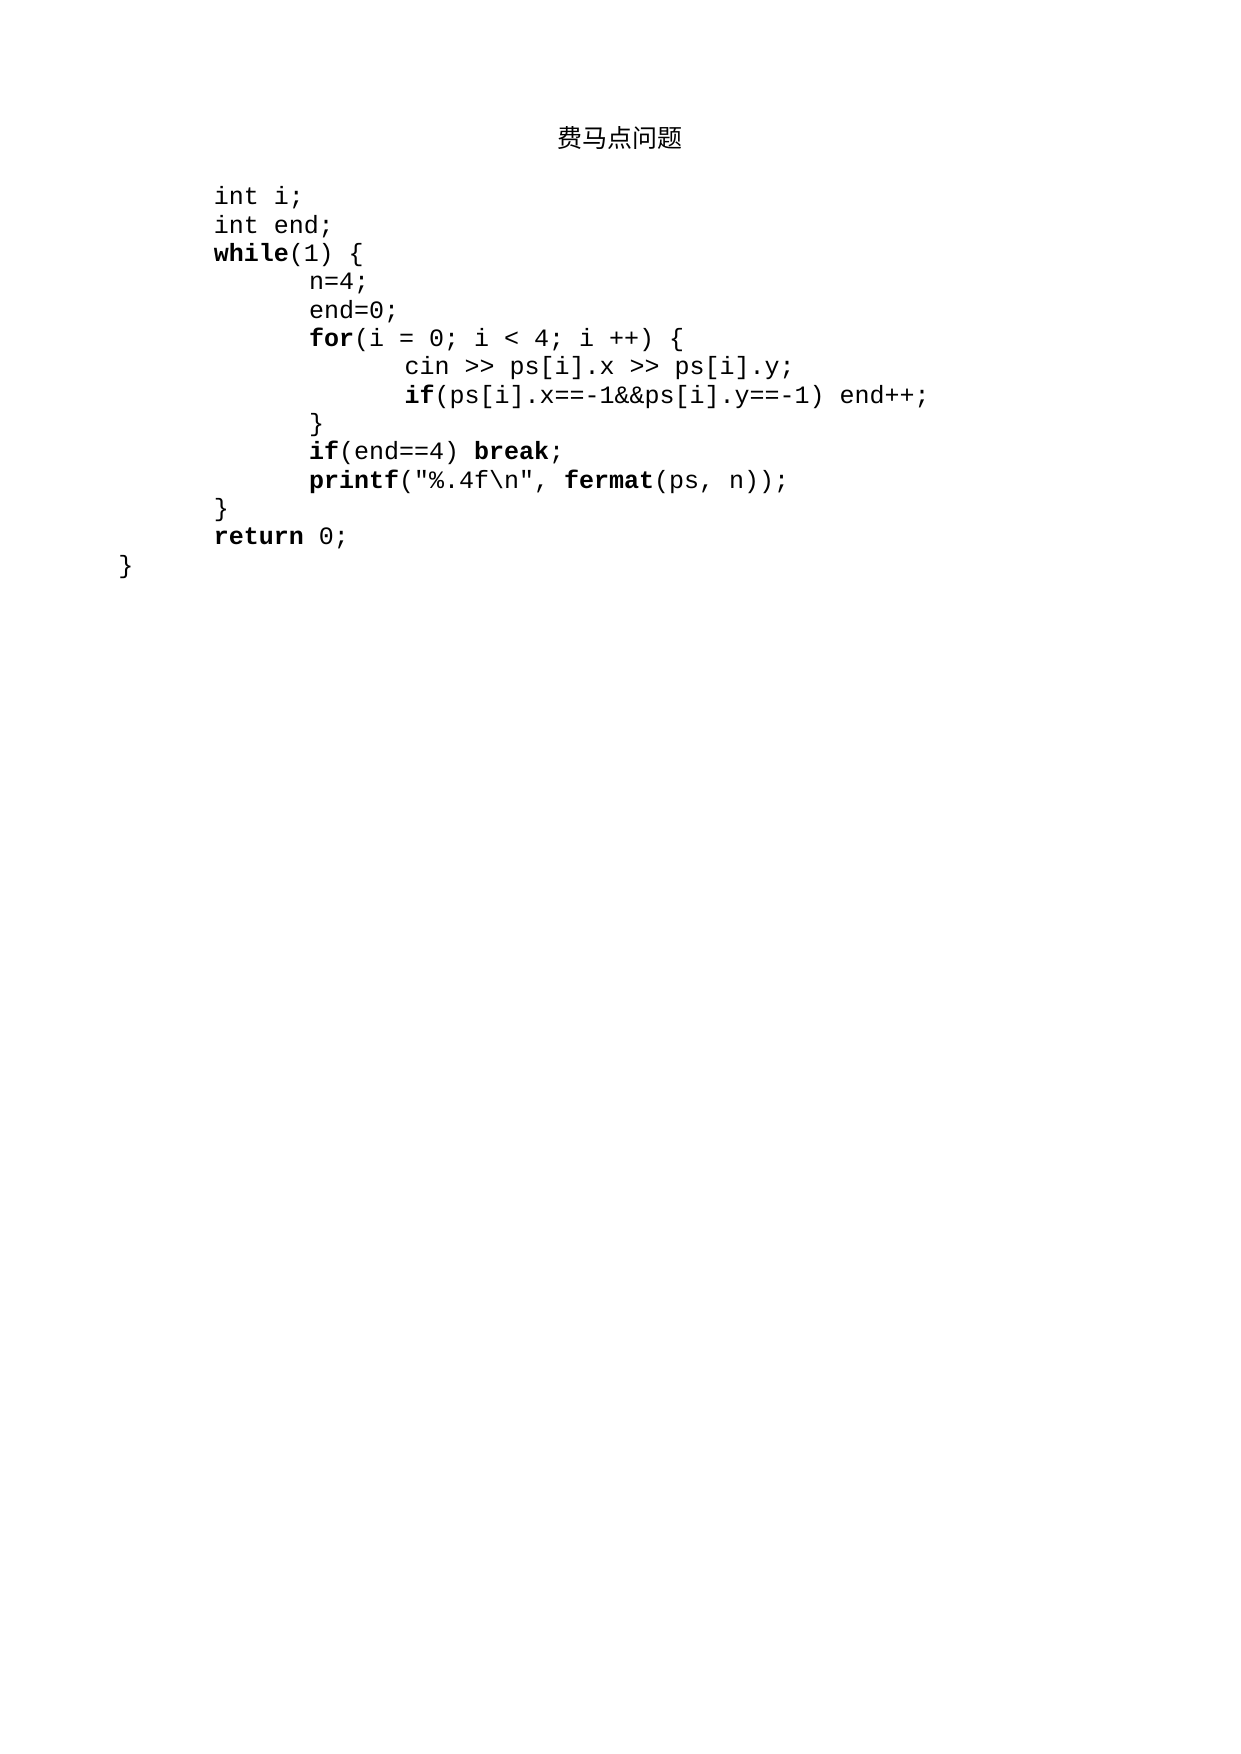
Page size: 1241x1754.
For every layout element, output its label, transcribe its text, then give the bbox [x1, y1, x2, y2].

text if(ps[i].x==-1&&ps[i].y==-1) end++; [118, 382, 1122, 411]
text end=0; [118, 297, 1122, 326]
text if(end==4) break; [118, 439, 1122, 467]
text int end; [118, 212, 1122, 241]
text n=4; [118, 269, 1122, 297]
text } [118, 552, 1122, 581]
text printf("%.4f\n", fermat(ps, n)); [118, 467, 1122, 496]
text while(1) { [118, 241, 1122, 269]
text for(i = 0; i < 4; i ++) { [118, 326, 1122, 354]
text } [118, 411, 1122, 439]
text int i; [118, 184, 1122, 212]
text return 0; [118, 524, 1122, 552]
text cin >> ps[i].x >> ps[i].y; [118, 354, 1122, 382]
text } [118, 496, 1122, 524]
